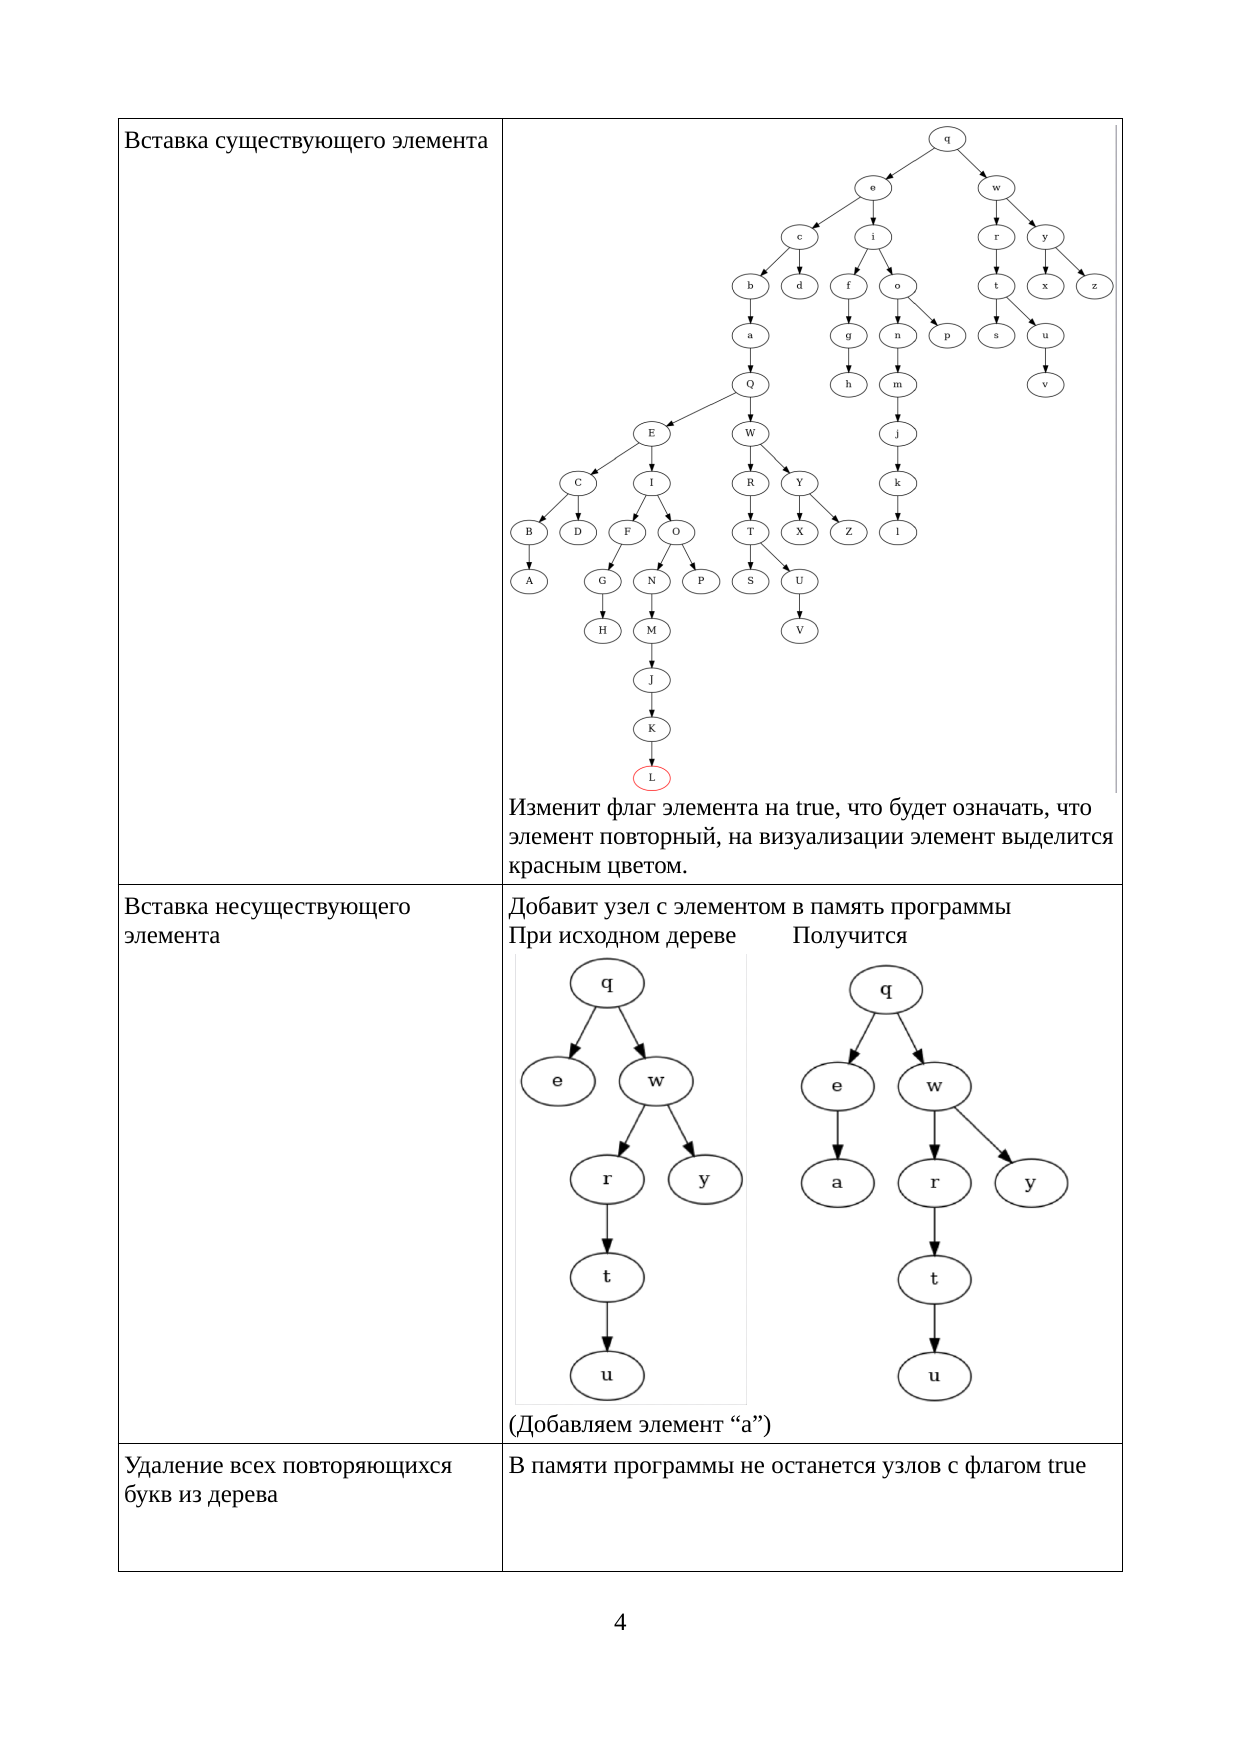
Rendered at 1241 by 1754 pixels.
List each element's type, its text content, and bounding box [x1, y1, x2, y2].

table_cell Добавит узел с элементом в память программы При исходном дереве Получится (Добавляем элемент “a”) [503, 885, 1122, 1443]
picture [797, 960, 1072, 1403]
table_cell Вставка существующего элемента [119, 119, 502, 884]
picture [515, 954, 747, 1405]
table_cell В памяти программы не останется узлов с флагом true [503, 1444, 1122, 1571]
picture [508, 125, 1117, 793]
table_cell Вставка несуществующего элемента [119, 885, 502, 1443]
table_cell Удаление всех повторяющихся букв из дерева [119, 1444, 502, 1571]
table_cell Изменит флаг элемента на true, что будет означать, что элемент повторный, на визуализации элемент выделится красным цветом. [503, 119, 1122, 884]
